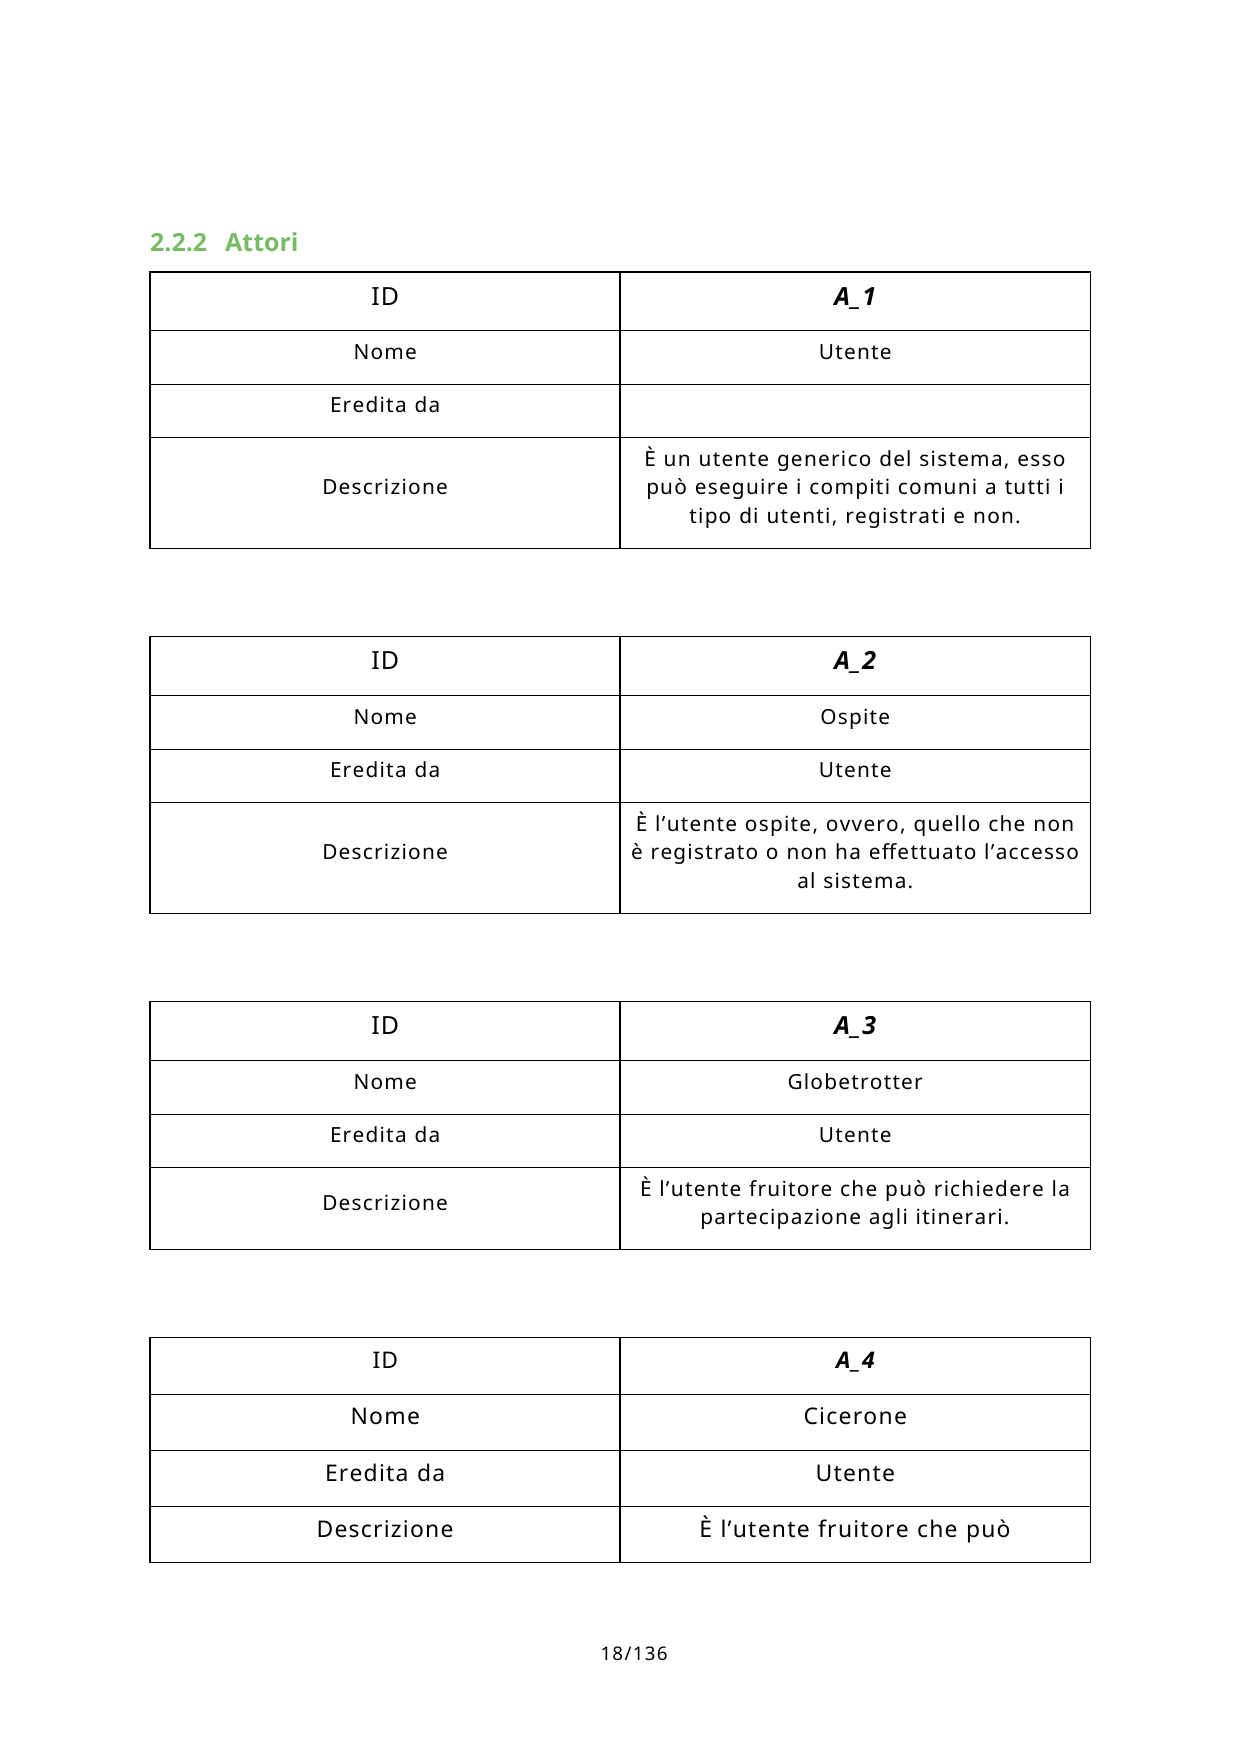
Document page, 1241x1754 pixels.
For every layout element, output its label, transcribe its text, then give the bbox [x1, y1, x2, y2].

table_cell [621, 385, 1090, 437]
table_header ID [151, 273, 619, 330]
table_cell Utente [621, 750, 1090, 802]
table_header A_2 [621, 637, 1090, 695]
table_cell Utente [621, 1451, 1090, 1506]
table_cell Eredita da [151, 750, 619, 802]
table_cell Descrizione [151, 438, 619, 548]
table_cell Cicerone [621, 1395, 1090, 1450]
table_cell Ospite [621, 696, 1090, 749]
table_cell Nome [151, 1395, 619, 1450]
table_header A_1 [621, 273, 1090, 330]
table_cell È l’utente fruitore che può richiedere la partecipazione agli itinerari. [621, 1168, 1090, 1249]
table_cell Eredita da [151, 1115, 619, 1167]
table_cell Nome [151, 331, 619, 384]
table_cell È l’utente fruitore che può [621, 1507, 1090, 1562]
table_cell Utente [621, 1115, 1090, 1167]
table_cell È l’utente ospite, ovvero, quello che non è registrato o non ha effettuato l’accesso al sistema. [621, 803, 1090, 912]
table_cell Eredita da [151, 1451, 619, 1506]
subtitle Attori [150, 225, 1090, 259]
table_cell Descrizione [151, 1168, 619, 1249]
table_cell È un utente generico del sistema, esso può eseguire i compiti comuni a tutti i tipo di utenti, registrati e non. [621, 438, 1090, 548]
table_header ID [151, 637, 619, 695]
table_header ID [151, 1002, 619, 1060]
table_cell Nome [151, 1061, 619, 1113]
table_cell Globetrotter [621, 1061, 1090, 1113]
table_cell Descrizione [151, 803, 619, 912]
table_cell Descrizione [151, 1507, 619, 1562]
table_cell Eredita da [151, 385, 619, 437]
table_header A_4 [621, 1338, 1090, 1393]
table_cell Nome [151, 696, 619, 749]
table_header A_3 [621, 1002, 1090, 1060]
table_header ID [151, 1338, 619, 1393]
table_cell Utente [621, 331, 1090, 384]
